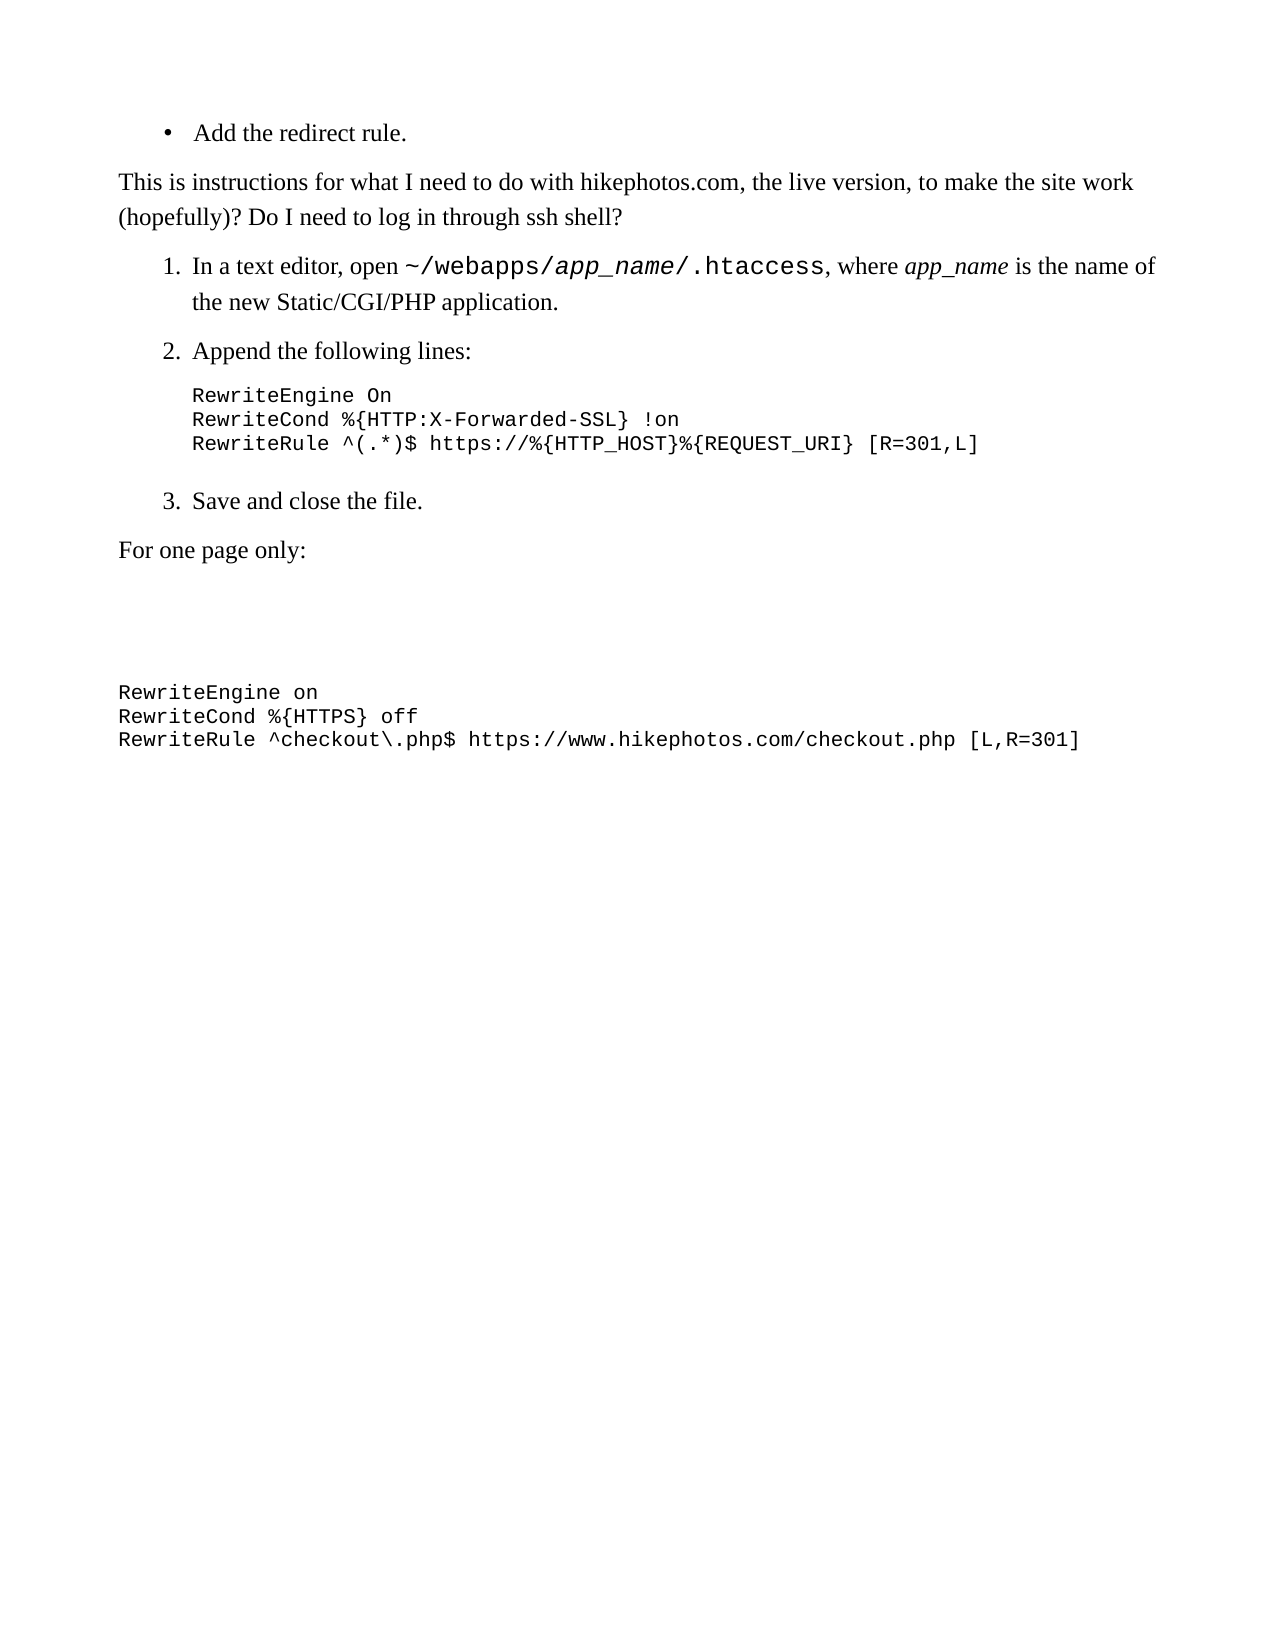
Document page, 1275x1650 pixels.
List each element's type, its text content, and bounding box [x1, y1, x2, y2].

list Add the redirect rule. [164, 118, 1157, 147]
list RewriteCond %{HTTP:X-Forwarded-SSL} !on [162, 409, 1157, 433]
text This is instructions for what I need to do with hikephotos.com, the live version, to make the site work (hopefully)? Do I need to log in through ssh shell? [118, 167, 1157, 230]
text RewriteEngine on [118, 682, 1157, 706]
list RewriteRule ^(.*)$ https://%{HTTP_HOST}%{REQUEST_URI} [R=301,L] [162, 433, 1157, 456]
text RewriteCond %{HTTPS} off [118, 706, 1157, 729]
list Append the following lines: [162, 336, 1157, 365]
text RewriteRule ^checkout\.php$ https://www.hikephotos.com/checkout.php [L,R=301] [118, 729, 1157, 753]
list RewriteEngine On [162, 385, 1157, 409]
list In a text editor, open ~/webapps/app_name/.htaccess, where app_name is the name of the new Static/CGI/PHP application. [162, 251, 1157, 316]
text For one page only: [118, 535, 1157, 564]
list Save and close the file. [162, 486, 1157, 514]
